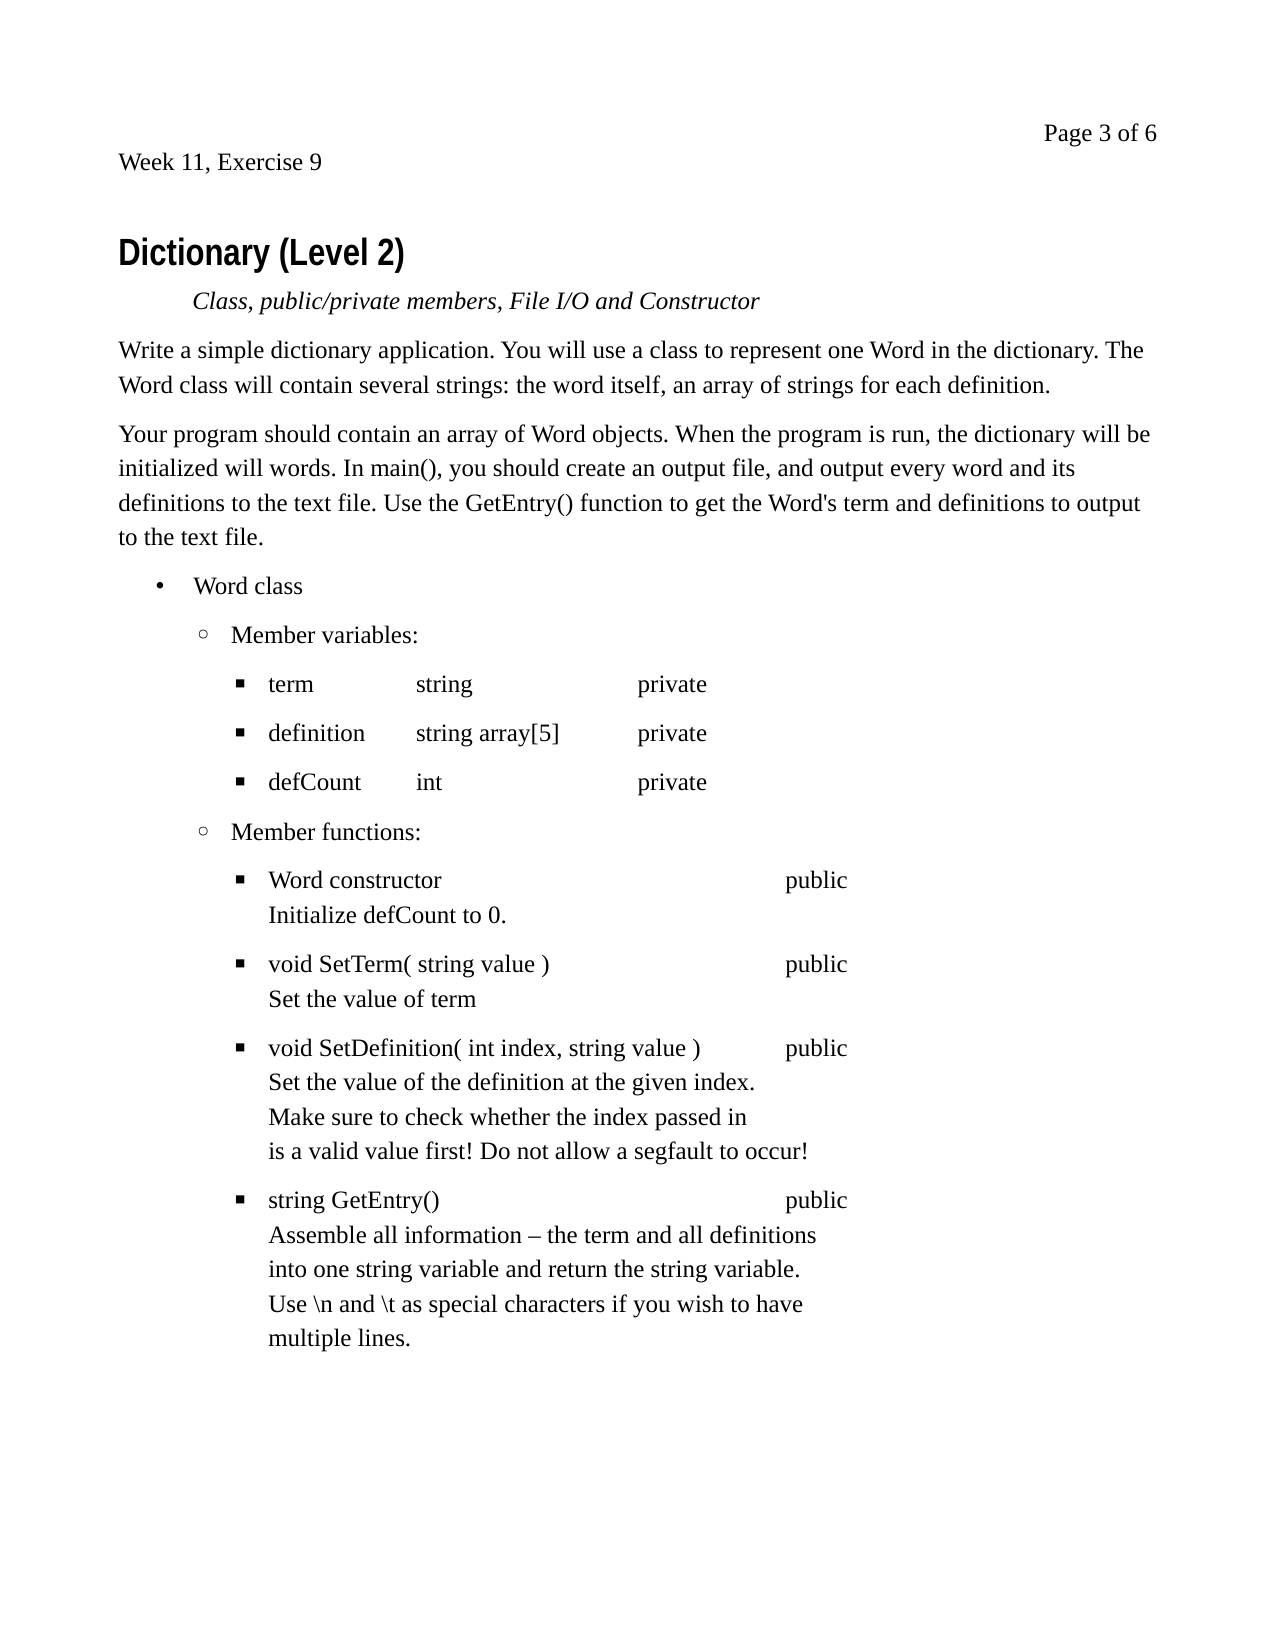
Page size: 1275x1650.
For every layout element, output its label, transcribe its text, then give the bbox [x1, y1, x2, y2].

list defCount int private [231, 767, 1157, 796]
list term string private [231, 669, 1157, 698]
list Member functions: [193, 817, 1157, 845]
list Member variables: [193, 620, 1157, 649]
list Word class [156, 571, 1157, 600]
list Word constructor public Initialize defCount to 0. [231, 866, 1157, 929]
text Class, public/private members, File I/O and Constructor [118, 286, 1157, 315]
list definition string array[5] private [231, 718, 1157, 747]
text Write a simple dictionary application. You will use a class to represent one Word in the dictionary. The Word class will contain several strings: the word itself, an array of strings for each definition. [118, 335, 1157, 398]
text Your program should contain an array of Word objects. When the program is run, the dictionary will be initialized will words. In main(), you should create an output file, and output every word and its definitions to the text file. Use the GetEntry() function to get the Word's term and definitions to output to the text file. [118, 419, 1157, 551]
list void SetDefinition( int index, string value ) public Set the value of the definition at the given index. Make sure to check whether the index passed in is a valid value first! Do not allow a segfault to occur! [231, 1033, 1157, 1165]
list void SetTerm( string value ) public Set the value of term [231, 949, 1157, 1012]
subtitle Dictionary (Level 2) [118, 230, 1157, 274]
list string GetEntry() public Assemble all information – the term and all definitions into one string variable and return the string variable. Use \n and \t as special characters if you wish to have multiple lines. [231, 1185, 1157, 1352]
